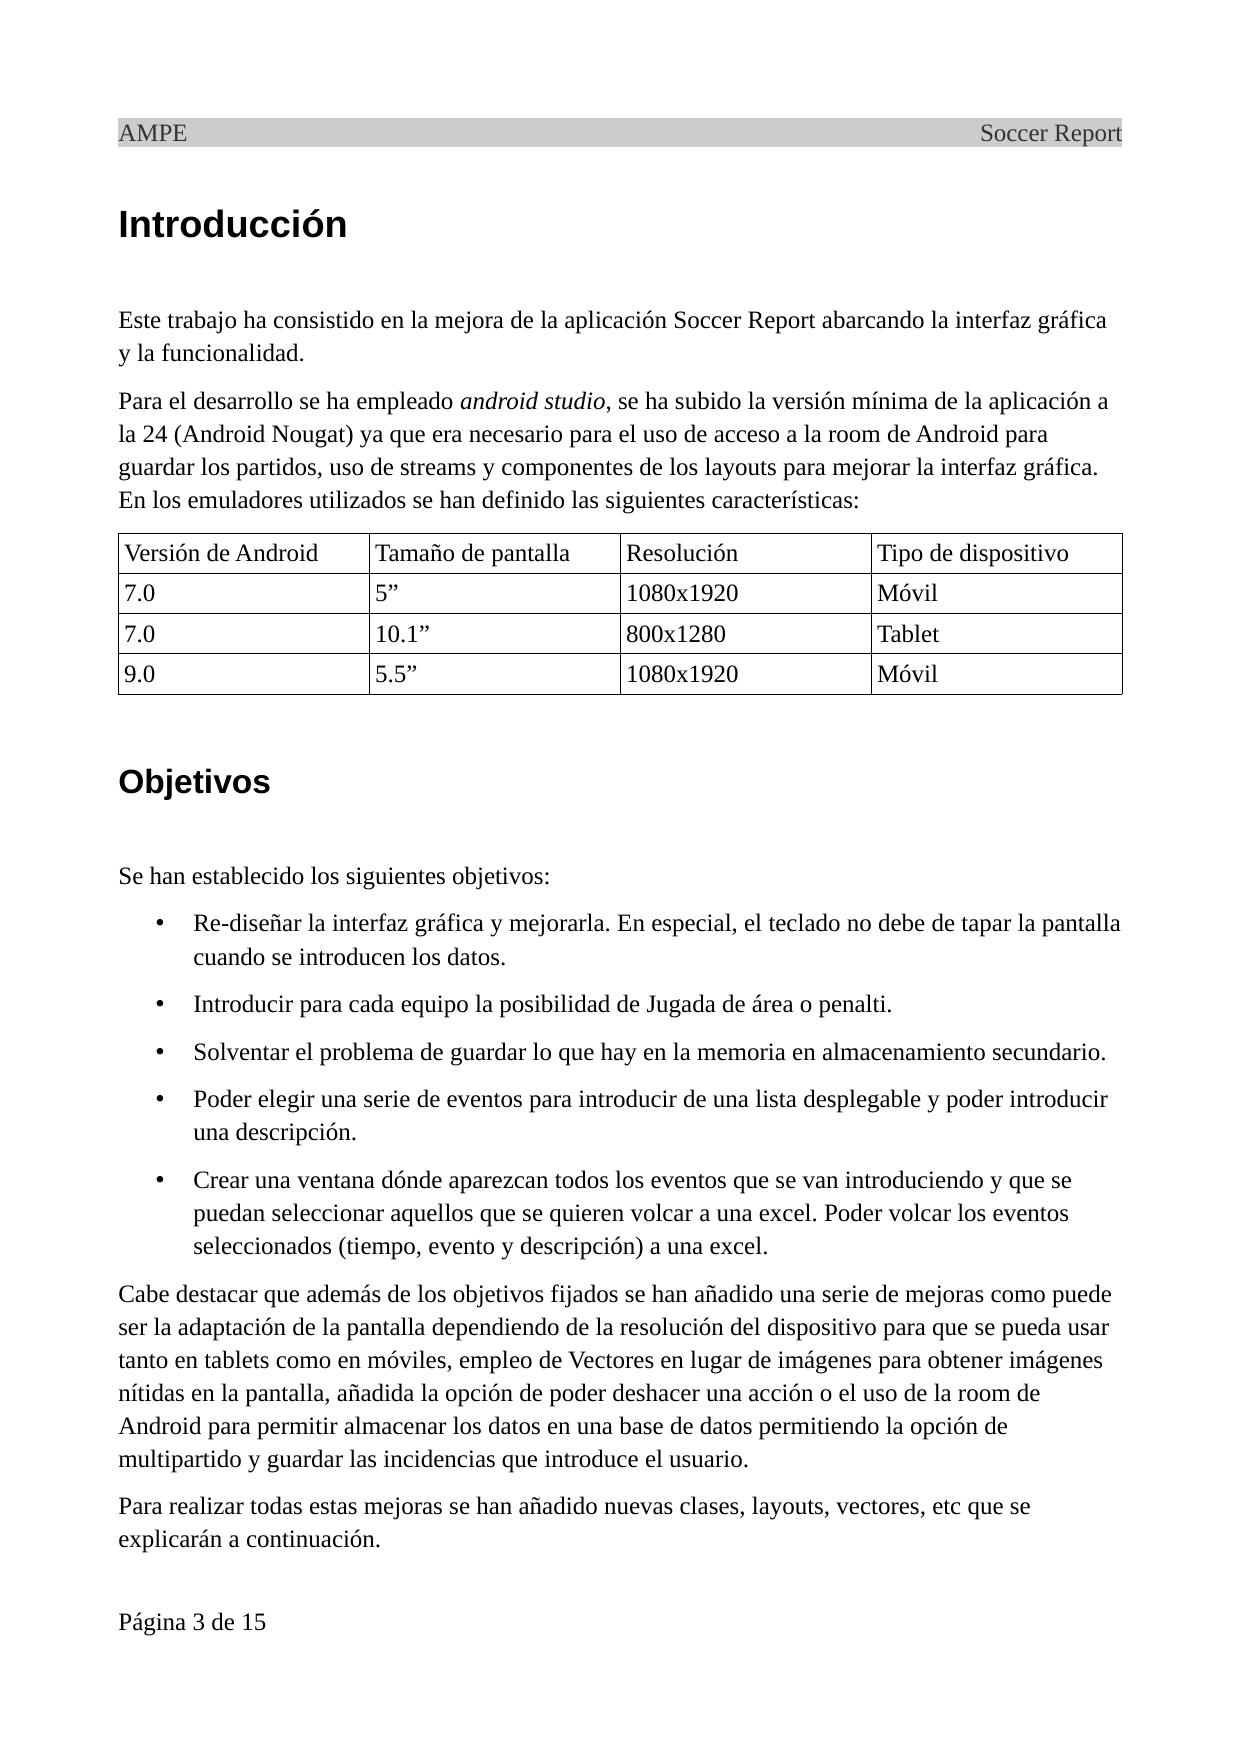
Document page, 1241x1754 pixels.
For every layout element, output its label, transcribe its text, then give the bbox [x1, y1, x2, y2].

text Este trabajo ha consistido en la mejora de la aplicación Soccer Report abarcando la interfaz gráfica y la funcionalidad. [118, 305, 1122, 367]
table_header Tamaño de pantalla [370, 534, 620, 573]
table_cell 9.0 [119, 654, 369, 694]
table_header Versión de Android [119, 534, 369, 573]
table_cell Móvil [872, 574, 1122, 613]
table_cell 10.1” [370, 614, 620, 653]
table_header Tipo de dispositivo [872, 534, 1122, 573]
table_cell 800x1280 [621, 614, 871, 653]
table_cell 7.0 [119, 614, 369, 653]
text Cabe destacar que además de los objetivos fijados se han añadido una serie de mejoras como puede ser la adaptación de la pantalla dependiendo de la resolución del dispositivo para que se pueda usar tanto en tablets como en móviles, empleo de Vectores en lugar de imágenes para obtener imágenes nítidas en la pantalla, añadida la opción de poder deshacer una acción o el uso de la room de Android para permitir almacenar los datos en una base de datos permitiendo la opción de multipartido y guardar las incidencias que introduce el usuario. [118, 1279, 1122, 1472]
text Se han establecido los siguientes objetivos: [118, 861, 1122, 890]
list Re-diseñar la interfaz gráfica y mejorarla. En especial, el teclado no debe de tapar la pantalla cuando se introducen los datos. [156, 908, 1122, 970]
subtitle Introducción [118, 201, 1122, 245]
list Introducir para cada equipo la posibilidad de Jugada de área o penalti. [156, 989, 1122, 1018]
table_cell 1080x1920 [621, 654, 871, 694]
table_cell 1080x1920 [621, 574, 871, 613]
table_header Resolución [621, 534, 871, 573]
text Para el desarrollo se ha empleado android studio, se ha subido la versión mínima de la aplicación a la 24 (Android Nougat) ya que era necesario para el uso de acceso a la room de Android para guardar los partidos, uso de streams y componentes de los layouts para mejorar la interfaz gráfica. En los emuladores utilizados se han definido las siguientes características: [118, 386, 1122, 513]
list Solventar el problema de guardar lo que hay en la memoria en almacenamiento secundario. [156, 1037, 1122, 1066]
table_cell 7.0 [119, 574, 369, 613]
table_cell Móvil [872, 654, 1122, 694]
table_cell 5” [370, 574, 620, 613]
subtitle Objetivos [118, 762, 1122, 801]
list Crear una ventana dónde aparezcan todos los eventos que se van introduciendo y que se puedan seleccionar aquellos que se quieren volcar a una excel. Poder volcar los eventos seleccionados (tiempo, evento y descripción) a una excel. [156, 1165, 1122, 1260]
list Poder elegir una serie de eventos para introducir de una lista desplegable y poder introducir una descripción. [156, 1084, 1122, 1146]
table_cell 5.5” [370, 654, 620, 694]
text Para realizar todas estas mejoras se han añadido nuevas clases, layouts, vectores, etc que se explicarán a continuación. [118, 1491, 1122, 1553]
table_cell Tablet [872, 614, 1122, 653]
